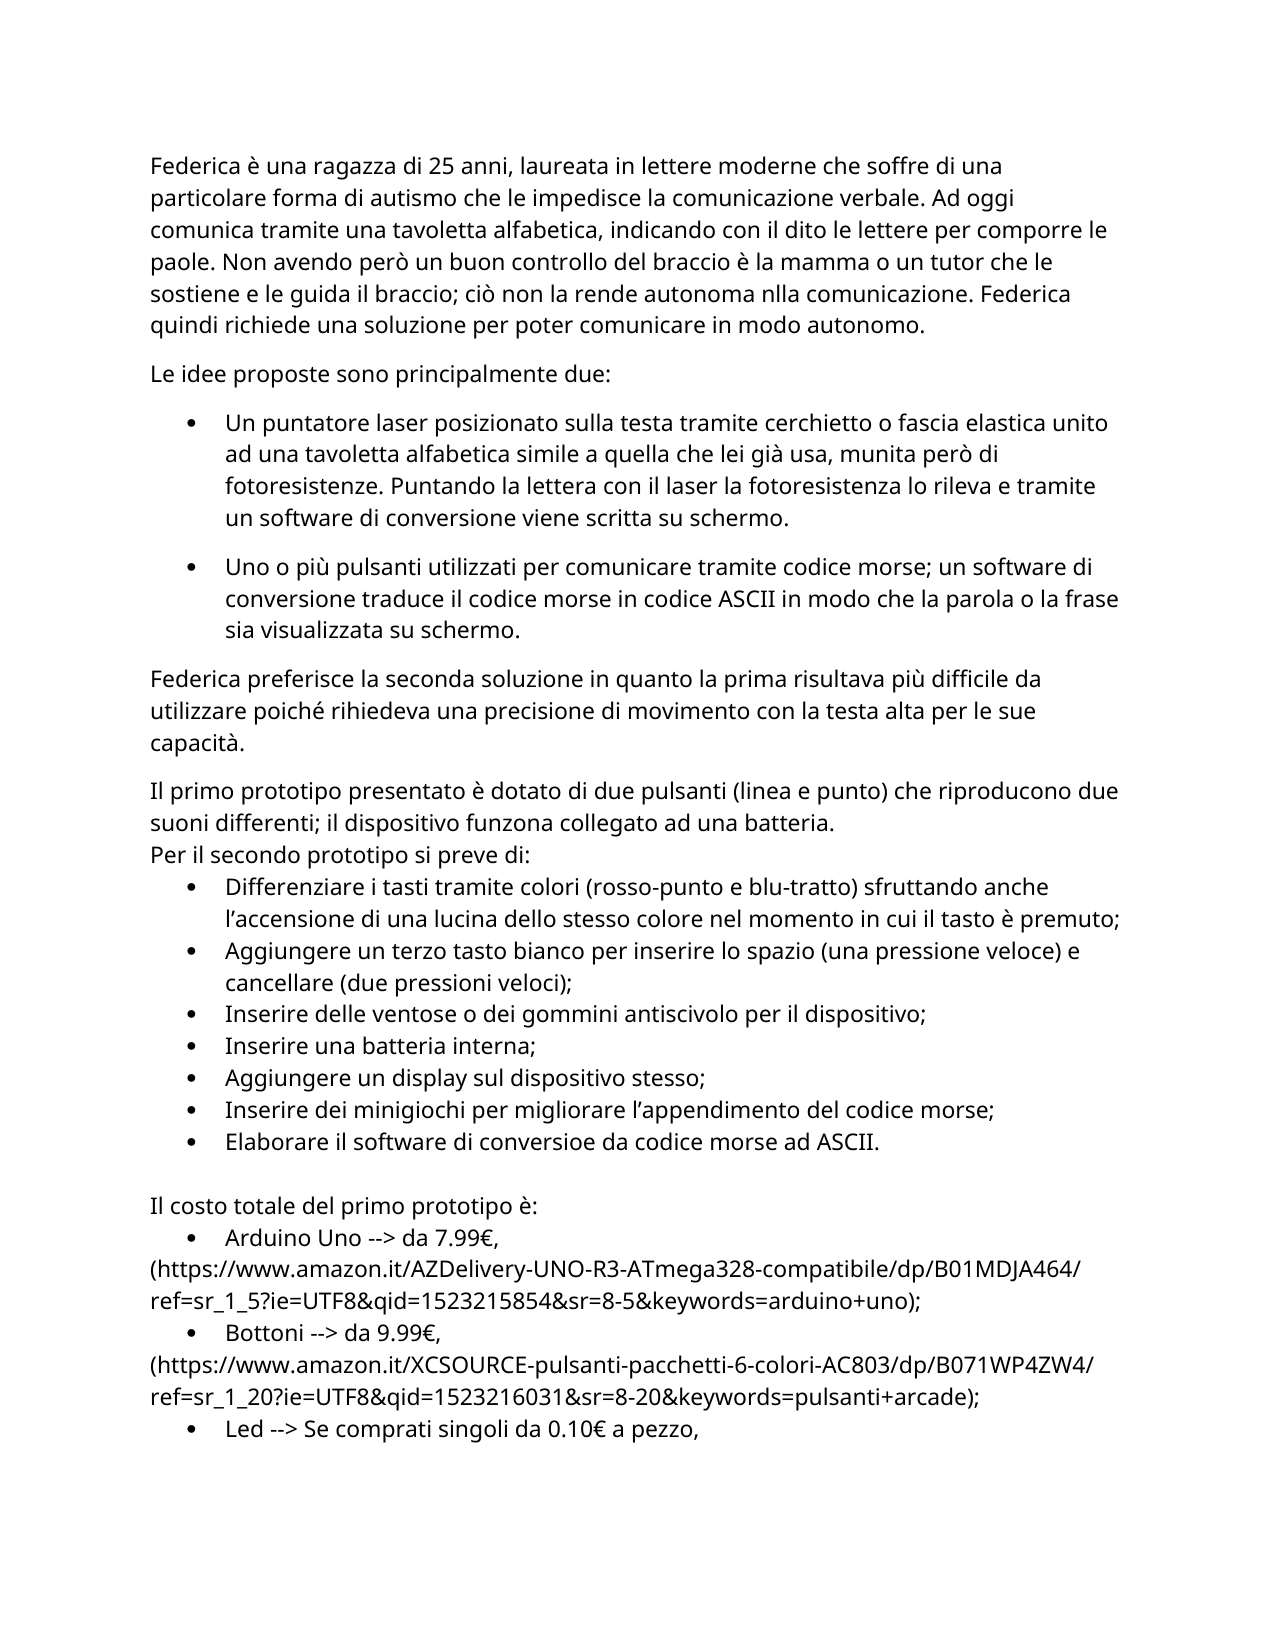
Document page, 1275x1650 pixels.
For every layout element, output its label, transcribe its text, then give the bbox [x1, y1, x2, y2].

list Inserire delle ventose o dei gommini antiscivolo per il dispositivo; [187, 998, 1125, 1029]
list Un puntatore laser posizionato sulla testa tramite cerchietto o fascia elastica unito ad una tavoletta alfabetica simile a quella che lei già usa, munita però di fotoresistenze. Puntando la lettera con il laser la fotoresistenza lo rileva e tramite un software di conversione viene scritta su schermo. [187, 406, 1125, 533]
text (https://www.amazon.it/XCSOURCE-pulsanti-pacchetti-6-colori-AC803/dp/B071WP4ZW4/ref=sr_1_20?ie=UTF8&qid=1523216031&sr=8-20&keywords=pulsanti+arcade); [150, 1349, 1125, 1412]
text Il costo totale del primo prototipo è: [150, 1189, 1125, 1221]
list Uno o più pulsanti utilizzati per comunicare tramite codice morse; un software di conversione traduce il codice morse in codice ASCII in modo che la parola o la frase sia visualizzata su schermo. [187, 551, 1125, 646]
list Elaborare il software di conversioe da codice morse ad ASCII. [187, 1126, 1125, 1157]
list Inserire una batteria interna; [187, 1030, 1125, 1061]
list Aggiungere un display sul dispositivo stesso; [187, 1062, 1125, 1093]
list Led --> Se comprati singoli da 0.10€ a pezzo, [187, 1413, 1125, 1444]
text (https://www.amazon.it/AZDelivery-UNO-R3-ATmega328-compatibile/dp/B01MDJA464/ref=sr_1_5?ie=UTF8&qid=1523215854&sr=8-5&keywords=arduino+uno); [150, 1253, 1125, 1316]
list Bottoni --> da 9.99€, [187, 1317, 1125, 1348]
text Le idee proposte sono principalmente due: [150, 358, 1125, 389]
list Arduino Uno --> da 7.99€, [187, 1221, 1125, 1253]
text Federica preferisce la seconda soluzione in quanto la prima risultava più difficile da utilizzare poiché rihiedeva una precisione di movimento con la testa alta per le sue capacità. [150, 663, 1125, 758]
text Il primo prototipo presentato è dotato di due pulsanti (linea e punto) che riproducono due suoni differenti; il dispositivo funzona collegato ad una batteria. [150, 775, 1125, 838]
list Differenziare i tasti tramite colori (rosso-punto e blu-tratto) sfruttando anche l’accensione di una lucina dello stesso colore nel momento in cui il tasto è premuto; [187, 871, 1125, 934]
list Inserire dei minigiochi per migliorare l’appendimento del codice morse; [187, 1094, 1125, 1125]
list Aggiungere un terzo tasto bianco per inserire lo spazio (una pressione veloce) e cancellare (due pressioni veloci); [187, 934, 1125, 998]
text Federica è una ragazza di 25 anni, laureata in lettere moderne che soffre di una particolare forma di autismo che le impedisce la comunicazione verbale. Ad oggi comunica tramite una tavoletta alfabetica, indicando con il dito le lettere per comporre le paole. Non avendo però un buon controllo del braccio è la mamma o un tutor che le sostiene e le guida il braccio; ciò non la rende autonoma nlla comunicazione. Federica quindi richiede una soluzione per poter comunicare in modo autonomo. [150, 150, 1125, 341]
text Per il secondo prototipo si preve di: [150, 839, 1125, 870]
